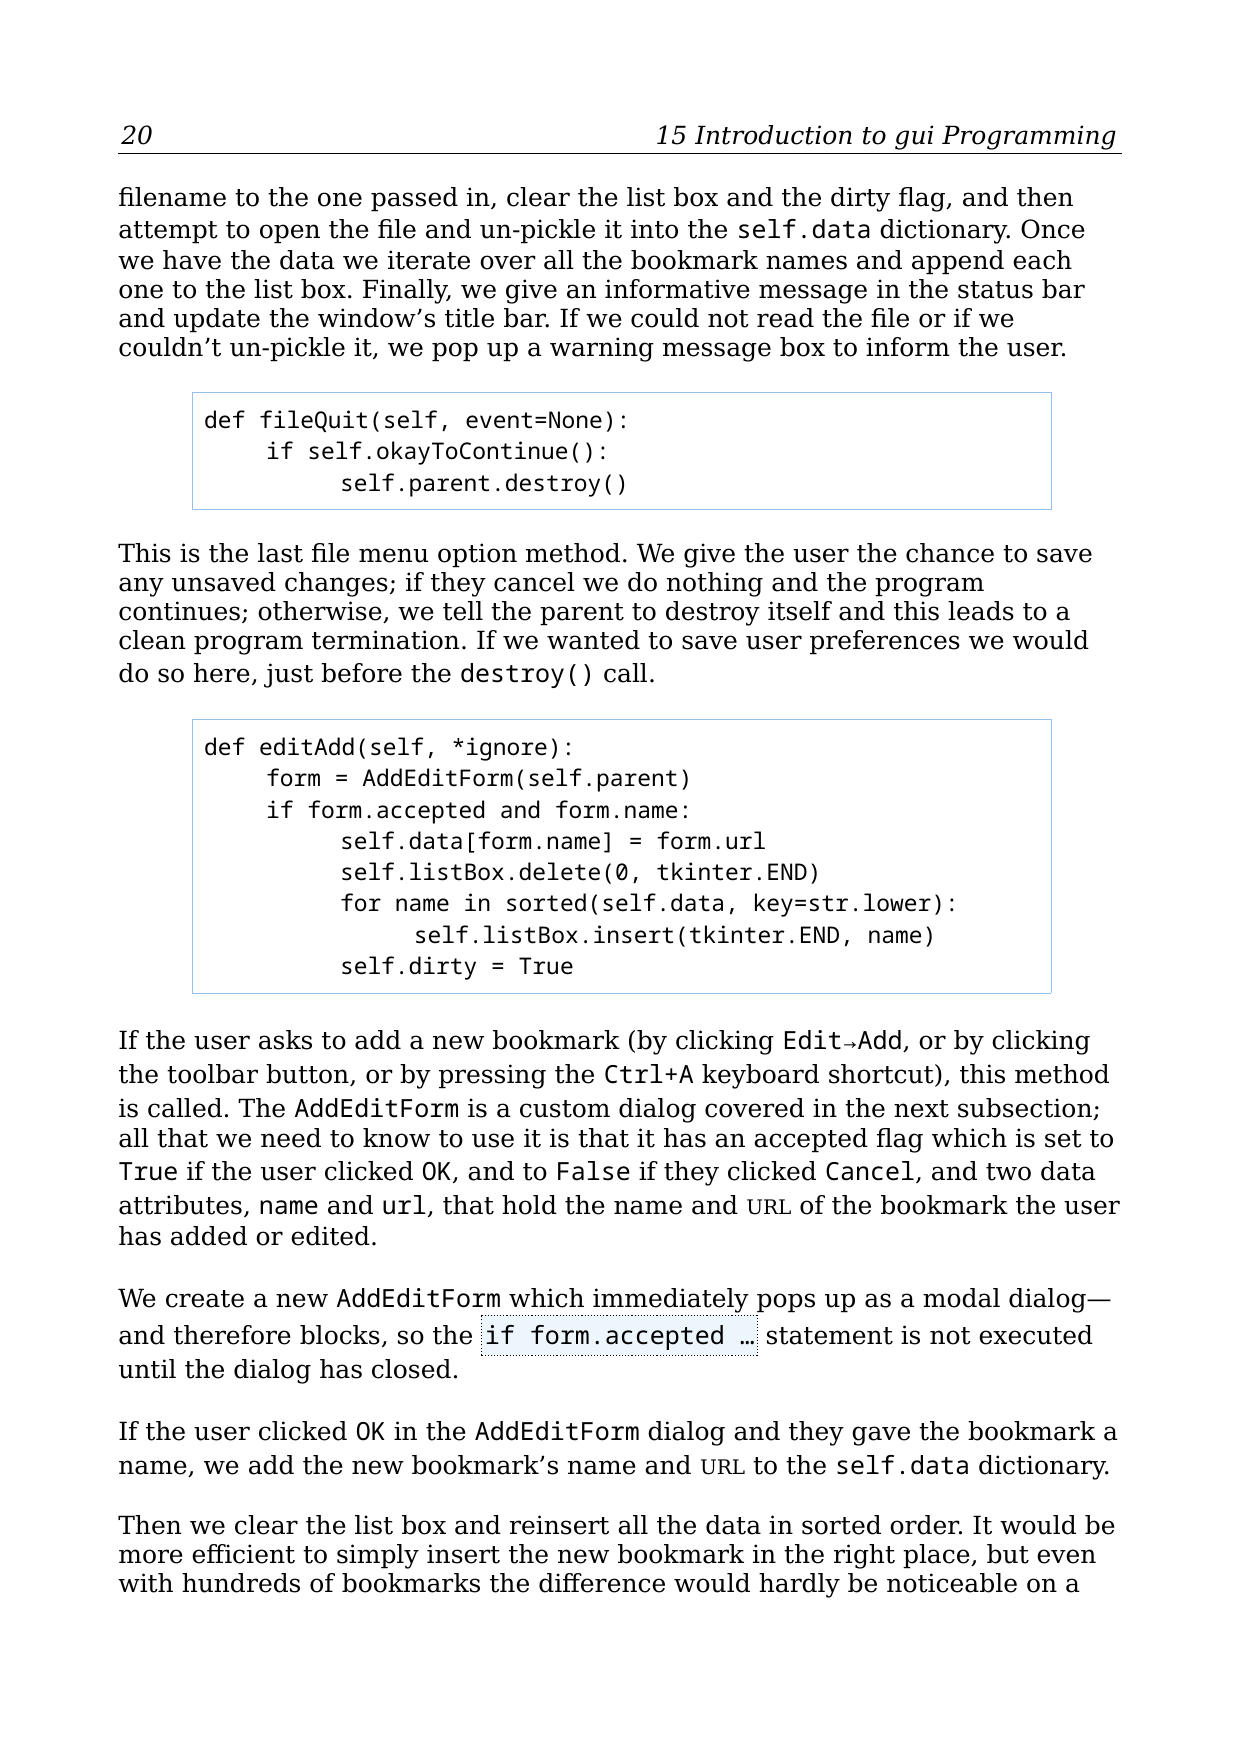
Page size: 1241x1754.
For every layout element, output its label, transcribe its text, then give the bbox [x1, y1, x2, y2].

text if form.accepted and form.name: [193, 782, 1051, 813]
text filename to the one passed in, clear the list box and the dirty flag, and then attempt to open the file and un-pickle it into the self.data dictionary. Once we have the data we iterate over all the bookmark names and append each one to the list box. Finally, we give an informative message in the status bar and update the window’s title bar. If we could not read the file or if we couldn’t un-pickle it, we pop up a warning message box to inform the user. [118, 183, 1122, 363]
text This is the last file menu option method. We give the user the chance to save any unsaved changes; if they cancel we do nothing and the program continues; otherwise, we tell the parent to destroy itself and this leads to a clean program termination. If we wanted to save user preferences we would do so here, just before the destroy() call. [118, 539, 1122, 690]
text if self.okayToContinue(): [193, 423, 1051, 454]
text If the user clicked OK in the AddEditForm dialog and they gave the bookmark a name, we add the new bookmark’s name and url to the self.data dictionary. [118, 1413, 1122, 1482]
text form = AddEditForm(self.parent) [193, 751, 1051, 782]
text for name in sorted(self.data, key=str.lower): [193, 876, 1051, 907]
text def editAdd(self, *ignore): [193, 720, 1051, 751]
text self.data[form.name] = form.url [193, 813, 1051, 844]
text We create a new AddEditForm which immediately pops up as a modal dialog—and therefore blocks, so the if form.accepted … statement is not executed until the dialog has closed. [118, 1281, 1122, 1384]
text def fileQuit(self, event=None): [193, 393, 1051, 423]
text self.listBox.insert(tkinter.END, name) [193, 907, 1051, 938]
text Then we clear the list box and reinsert all the data in sorted order. It would be more efficient to simply insert the new bookmark in the right place, but even with hundreds of bookmarks the difference would hardly be noticeable on a [118, 1511, 1122, 1598]
text self.dirty = True [193, 938, 1051, 993]
text If the user asks to add a new bookmark (by clicking Edit→Add, or by clicking the toolbar button, or by pressing the Ctrl+A keyboard shortcut), this method is called. The AddEditForm is a custom dialog covered in the next subsection; all that we need to know to use it is that it has an accepted flag which is set to True if the user clicked OK, and to False if they clicked Cancel, and two data attributes, name and url, that hold the name and url of the bookmark the user has added or edited. [118, 1022, 1122, 1251]
text self.parent.destroy() [193, 454, 1051, 509]
text self.listBox.delete(0, tkinter.END) [193, 844, 1051, 876]
